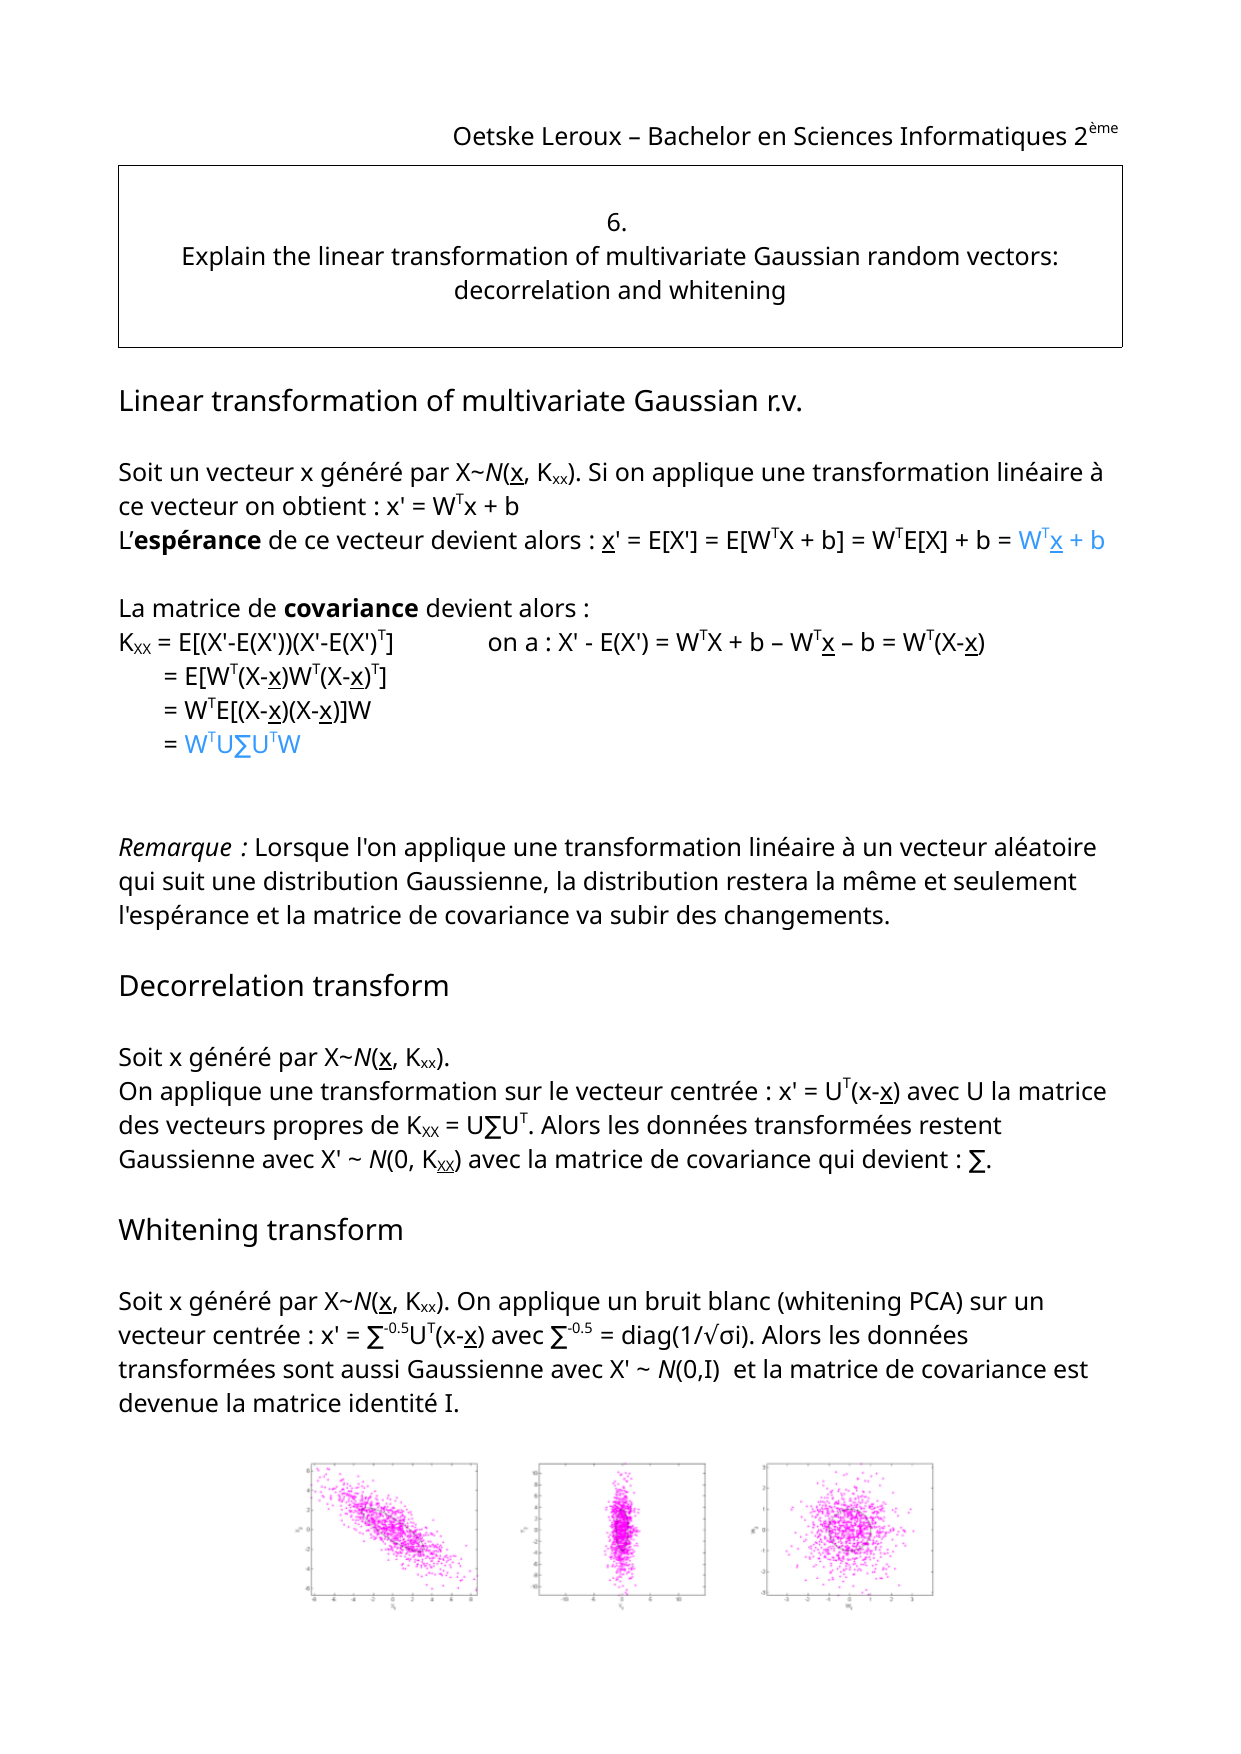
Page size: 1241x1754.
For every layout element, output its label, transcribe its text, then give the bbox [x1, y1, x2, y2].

text = E[WT(X-x)WT(X-x)T] [118, 659, 1122, 693]
text KXX = E[(X'-E(X'))(X'-E(X')T] on a : X' - E(X') = WTX + b – WTx – b = WT(X-x) [118, 625, 1122, 659]
picture [291, 1453, 950, 1615]
text = WTE[(X-x)(X-x)]W [118, 693, 1122, 727]
text Soit un vecteur x généré par X~N(x, Kxx). Si on applique une transformation linéaire à ce vecteur on obtient : x' = WTx + b [118, 454, 1122, 523]
text Decorrelation transform [118, 965, 1122, 1005]
text Linear transformation of multivariate Gaussian r.v. [118, 381, 1122, 420]
text Remarque : Lorsque l'on applique une transformation linéaire à un vecteur aléatoire qui suit une distribution Gaussienne, la distribution restera la même et seulement l'espérance et la matrice de covariance va subir des changements. [118, 829, 1122, 931]
text L’espérance de ce vecteur devient alors : x' = E[X'] = E[WTX + b] = WTE[X] + b = WTx + b [118, 523, 1122, 557]
text On applique une transformation sur le vecteur centrée : x' = UT(x-x) avec U la matrice des vecteurs propres de KXX = U∑UT. Alors les données transformées restent Gaussienne avec X' ~ N(0, KXX) avec la matrice de covariance qui devient : ∑. [118, 1073, 1122, 1175]
text Oetske Leroux – Bachelor en Sciences Informatiques 2ème [118, 118, 1122, 152]
text La matrice de covariance devient alors : [118, 591, 1122, 625]
text Whitening transform [118, 1209, 1122, 1249]
text = WTU∑UTW [118, 727, 1122, 761]
table_header 6. Explain the linear transformation of multivariate Gaussian random vectors: decorrelation and whitening [119, 166, 1122, 347]
text Soit x généré par X~N(x, Kxx). [118, 1039, 1122, 1073]
text Soit x généré par X~N(x, Kxx). On applique un bruit blanc (whitening PCA) sur un vecteur centrée : x' = ∑-0.5UT(x-x) avec ∑-0.5 = diag(1/√σi). Alors les données transformées sont aussi Gaussienne avec X' ~ N(0,I) et la matrice de covariance est devenue la matrice identité I. [118, 1283, 1122, 1419]
